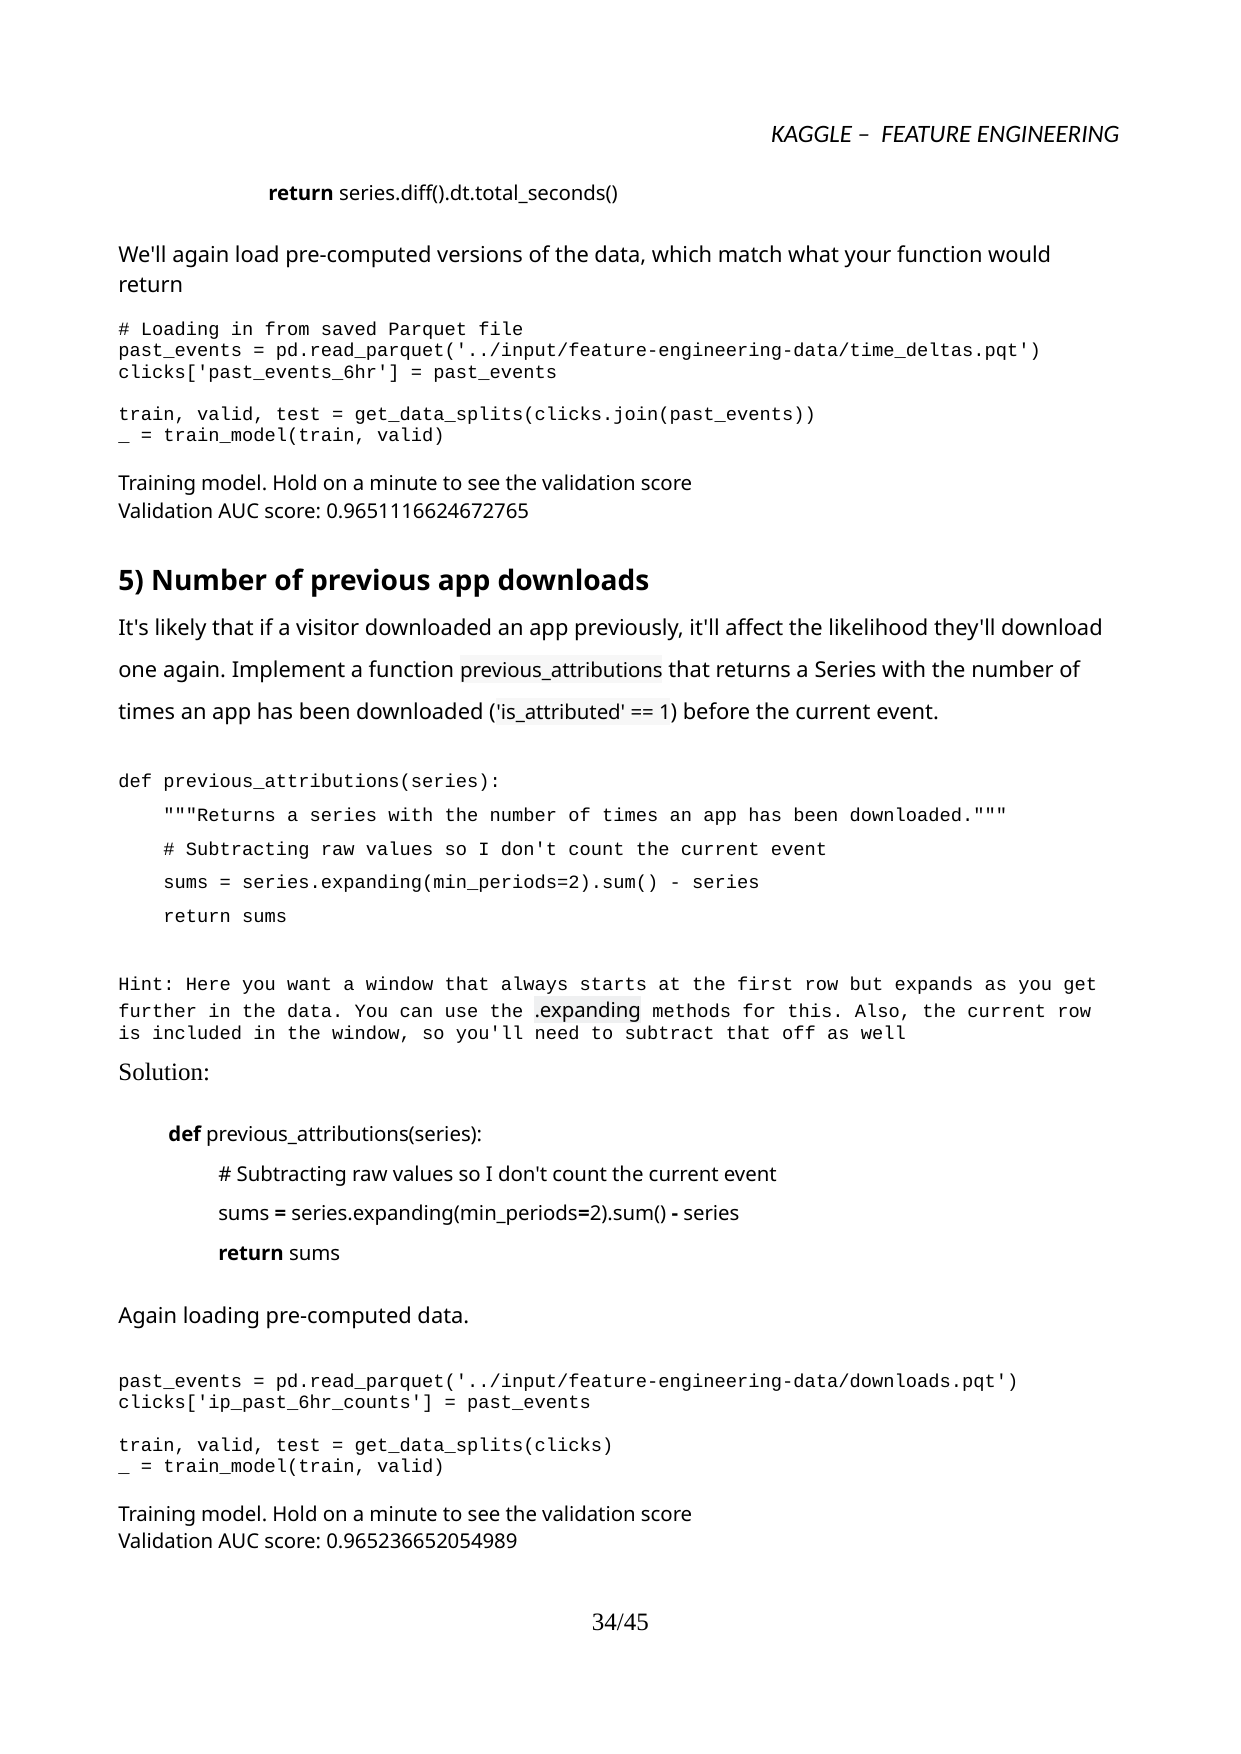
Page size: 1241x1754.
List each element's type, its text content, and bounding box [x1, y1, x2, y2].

text return sums [118, 1239, 1122, 1267]
text Validation AUC score: 0.965236652054989 [118, 1527, 1122, 1555]
text train, valid, test = get_data_splits(clicks.join(past_events)) [118, 405, 1122, 426]
text clicks['past_events_6hr'] = past_events [118, 362, 1122, 384]
text return sums [118, 907, 1122, 928]
text past_events = pd.read_parquet('../input/feature-engineering-data/time_deltas.pqt') [118, 341, 1122, 362]
text sums = series.expanding(min_periods=2).sum() - series [118, 1199, 1122, 1227]
text # Subtracting raw values so I don't count the current event [118, 839, 1122, 861]
text # Subtracting raw values so I don't count the current event [118, 1159, 1122, 1187]
text Training model. Hold on a minute to see the validation score [118, 469, 1122, 496]
text _ = train_model(train, valid) [118, 426, 1122, 447]
text past_events = pd.read_parquet('../input/feature-engineering-data/downloads.pqt') [118, 1372, 1122, 1393]
text Solution: [118, 1057, 1122, 1086]
text clicks['ip_past_6hr_counts'] = past_events [118, 1393, 1122, 1414]
text sums = series.expanding(min_periods=2).sum() - series [118, 873, 1122, 894]
text We'll again load pre-computed versions of the data, which match what your function would return [118, 239, 1122, 299]
text Validation AUC score: 0.9651116624672765 [118, 496, 1122, 524]
text return series.diff().dt.total_seconds() [118, 178, 1122, 206]
text Again loading pre-computed data. [118, 1299, 1122, 1329]
text train, valid, test = get_data_splits(clicks) [118, 1436, 1122, 1457]
text Hint: Here you want a window that always starts at the first row but expands as you get further in the data. You can use the .expanding methods for this. Also, the current row is included in the window, so you'll need to subtract that off as well [118, 974, 1122, 1045]
text Training model. Hold on a minute to see the validation score [118, 1499, 1122, 1527]
text def previous_attributions(series): [118, 1119, 1122, 1148]
subtitle 5) Number of previous app downloads [118, 561, 1122, 599]
text _ = train_model(train, valid) [118, 1457, 1122, 1478]
text It's likely that if a visitor downloaded an app previously, it'll affect the likelihood they'll download one again. Implement a function previous_attributions that returns a Series with the number of times an app has been downloaded ('is_attributed' == 1) before the current event. [118, 611, 1122, 726]
text def previous_attributions(series): [118, 772, 1122, 793]
text """Returns a series with the number of times an app has been downloaded.""" [118, 806, 1122, 827]
text # Loading in from saved Parquet file [118, 320, 1122, 341]
